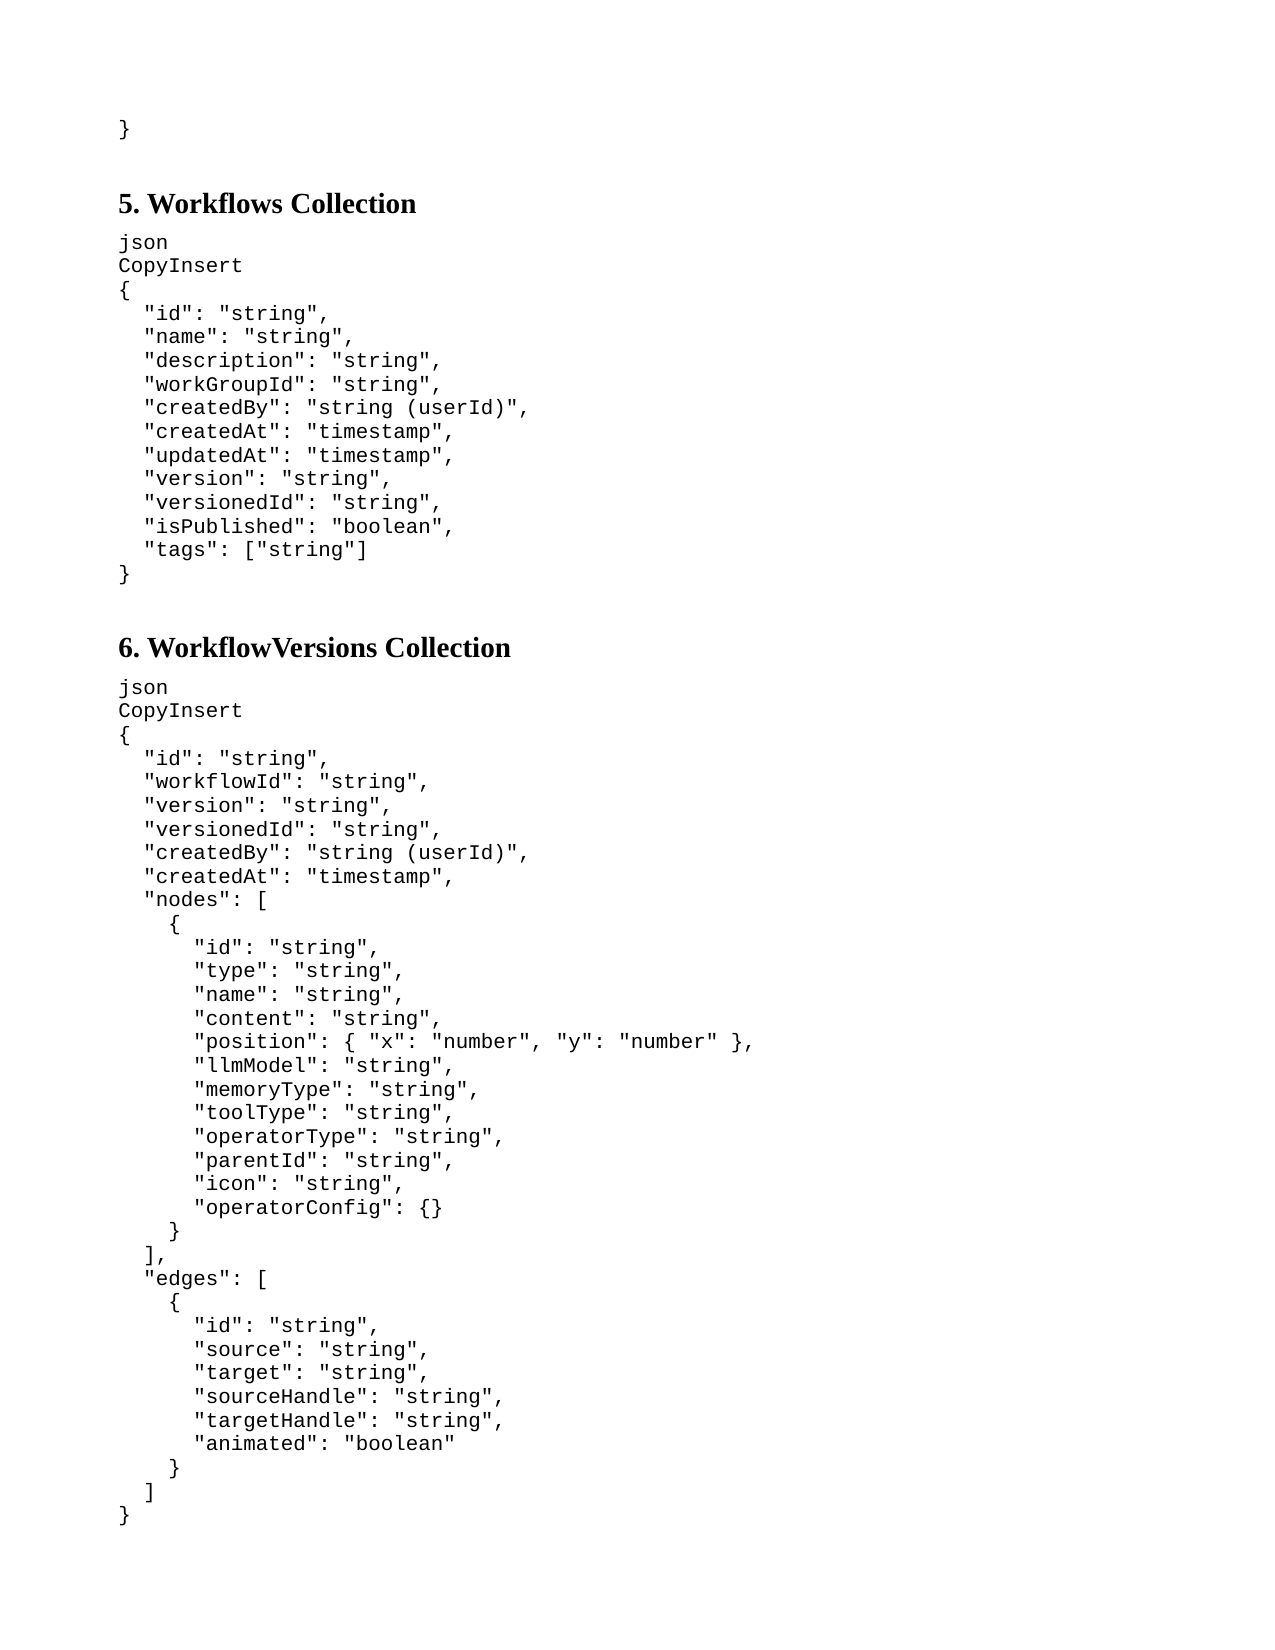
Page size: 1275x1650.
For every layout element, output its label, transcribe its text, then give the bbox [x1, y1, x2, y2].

text { [118, 1291, 1157, 1315]
text "nodes": [ [118, 889, 1157, 913]
text } [118, 1504, 1157, 1528]
text "tags": ["string"] [118, 539, 1157, 563]
text "content": "string", [118, 1008, 1157, 1031]
text "updatedAt": "timestamp", [118, 445, 1157, 468]
text "target": "string", [118, 1362, 1157, 1386]
text "source": "string", [118, 1339, 1157, 1362]
subtitle 6. WorkflowVersions Collection [118, 631, 1157, 664]
text "isPublished": "boolean", [118, 516, 1157, 539]
text "llmModel": "string", [118, 1055, 1157, 1079]
text } [118, 1221, 1157, 1244]
text ], [118, 1244, 1157, 1268]
text "createdBy": "string (userId)", [118, 397, 1157, 421]
text "id": "string", [118, 303, 1157, 326]
text "edges": [ [118, 1268, 1157, 1291]
text ] [118, 1481, 1157, 1504]
text "name": "string", [118, 326, 1157, 350]
text "createdBy": "string (userId)", [118, 842, 1157, 866]
text "parentId": "string", [118, 1149, 1157, 1173]
subtitle 5. Workflows Collection [118, 186, 1157, 219]
text } [118, 563, 1157, 587]
text json [118, 677, 1157, 700]
text { [118, 724, 1157, 748]
text "type": "string", [118, 960, 1157, 984]
text } [118, 118, 1157, 142]
text "toolType": "string", [118, 1102, 1157, 1126]
text { [118, 279, 1157, 303]
text "name": "string", [118, 984, 1157, 1008]
text "animated": "boolean" [118, 1433, 1157, 1457]
text { [118, 913, 1157, 937]
text json [118, 232, 1157, 256]
text "operatorType": "string", [118, 1126, 1157, 1149]
text "versionedId": "string", [118, 818, 1157, 842]
text "id": "string", [118, 748, 1157, 771]
text "memoryType": "string", [118, 1079, 1157, 1102]
text "id": "string", [118, 1315, 1157, 1339]
text CopyInsert [118, 256, 1157, 279]
text "sourceHandle": "string", [118, 1386, 1157, 1410]
text "icon": "string", [118, 1173, 1157, 1197]
text "targetHandle": "string", [118, 1410, 1157, 1433]
text } [118, 1457, 1157, 1481]
text "version": "string", [118, 795, 1157, 818]
text "description": "string", [118, 350, 1157, 374]
text "id": "string", [118, 937, 1157, 960]
text CopyInsert [118, 700, 1157, 724]
text "workflowId": "string", [118, 771, 1157, 795]
text "createdAt": "timestamp", [118, 866, 1157, 889]
text "operatorConfig": {} [118, 1197, 1157, 1221]
text "workGroupId": "string", [118, 374, 1157, 397]
text "createdAt": "timestamp", [118, 421, 1157, 445]
text "version": "string", [118, 468, 1157, 492]
text "versionedId": "string", [118, 492, 1157, 516]
text "position": { "x": "number", "y": "number" }, [118, 1031, 1157, 1055]
